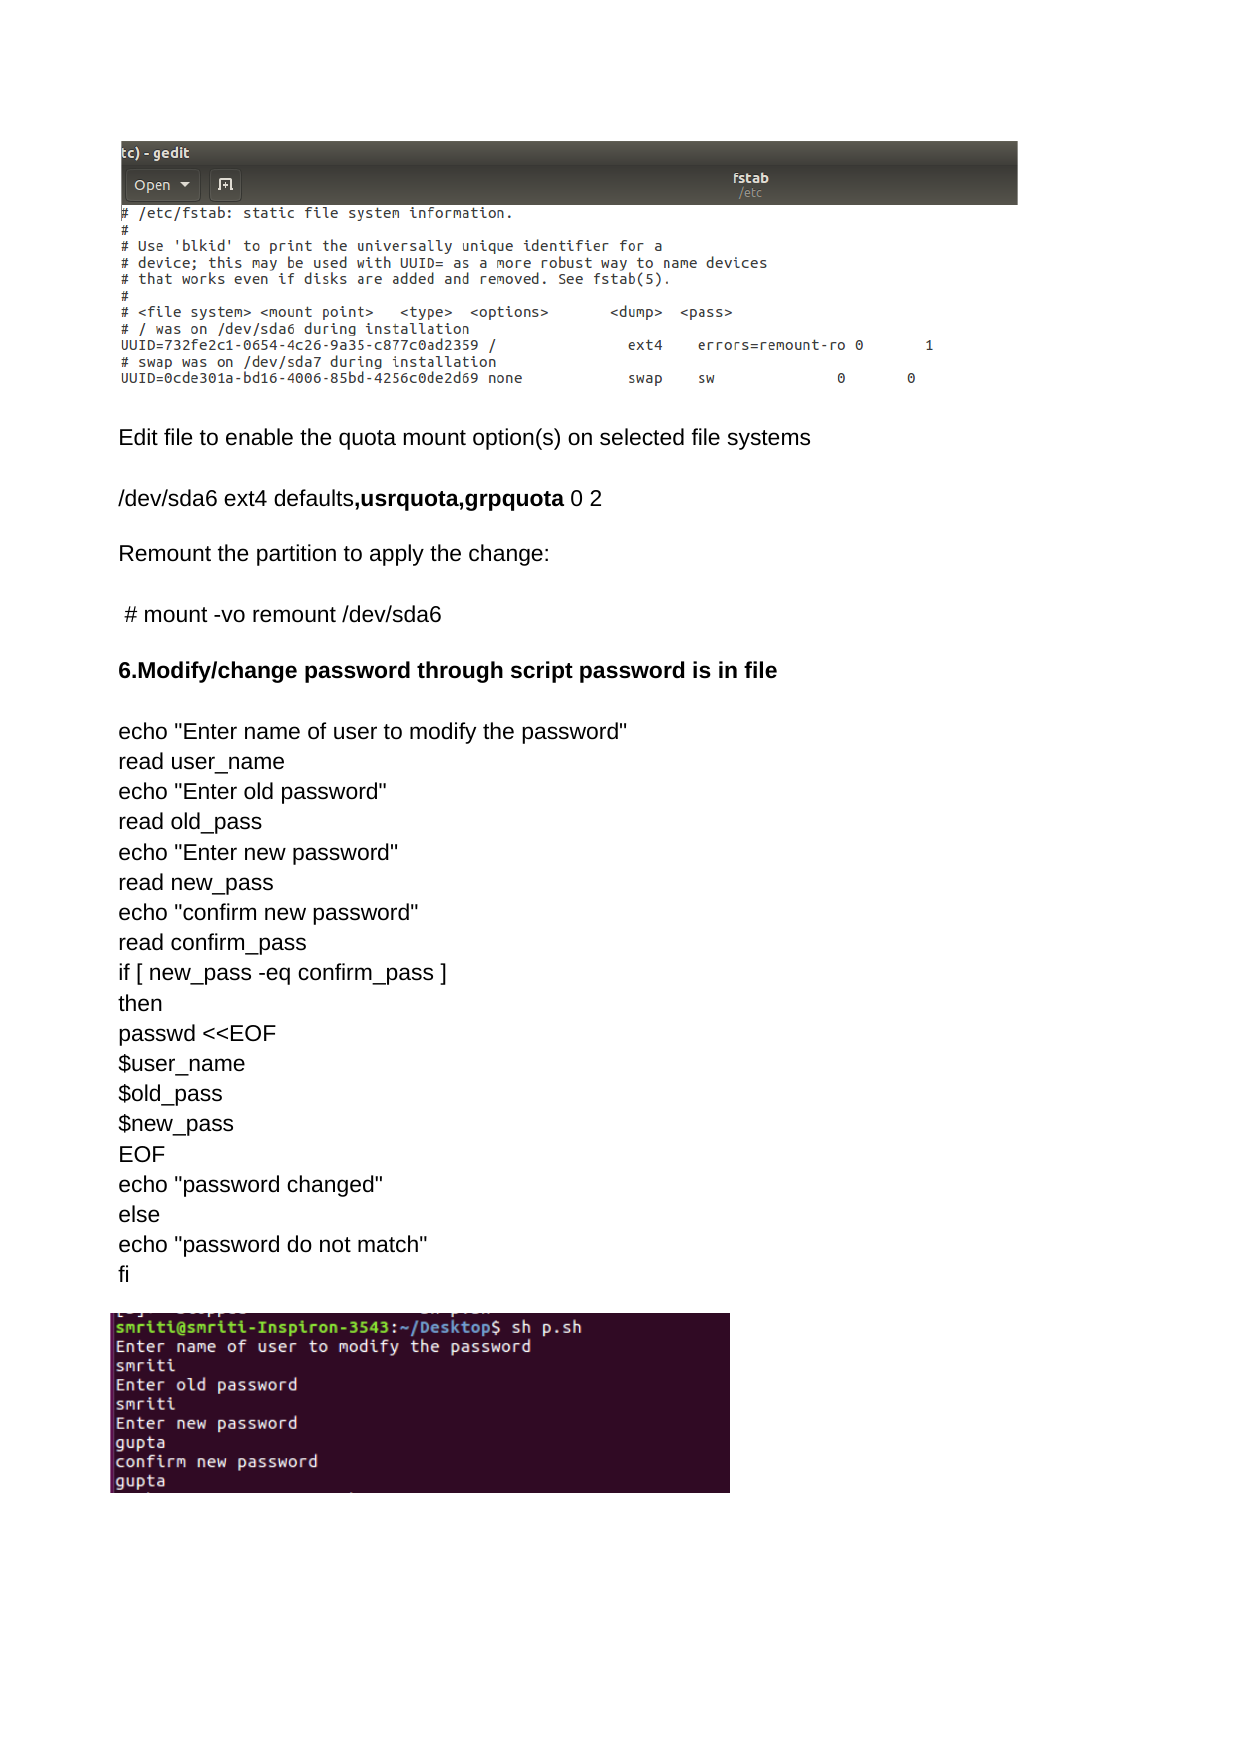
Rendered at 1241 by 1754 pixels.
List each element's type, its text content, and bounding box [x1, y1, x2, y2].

text echo "Enter old password" [118, 778, 1122, 804]
text # mount -vo remount /dev/sda6 [118, 601, 1122, 628]
text read confirm_pass [118, 929, 1122, 956]
text echo "password do not match" [118, 1231, 1122, 1258]
text echo "confirm new password" [118, 899, 1122, 925]
text else [118, 1201, 1122, 1227]
text $old_pass [118, 1080, 1122, 1107]
picture [121, 141, 1018, 421]
text echo "Enter name of user to modify the password" [118, 718, 1122, 744]
text fi [118, 1261, 1122, 1288]
text Edit file to enable the quota mount option(s) on selected file systems [118, 118, 1122, 451]
text 6.Modify/change password through script password is in file [118, 657, 1122, 684]
text if [ new_pass -eq confirm_pass ] [118, 959, 1122, 986]
picture [110, 1313, 235, 1493]
text read user_name [118, 748, 1122, 774]
text $new_pass [118, 1110, 1122, 1137]
text passwd <<EOF [118, 1020, 1122, 1046]
text EOF [118, 1141, 1122, 1167]
text $user_name [118, 1050, 1122, 1076]
text read new_pass [118, 869, 1122, 895]
text read old_pass [118, 808, 1122, 835]
text Remount the partition to apply the change: [118, 540, 1122, 567]
text then [118, 989, 1122, 1016]
text echo "password changed" [118, 1171, 1122, 1197]
text echo "Enter new password" [118, 838, 1122, 865]
text /dev/sda6 ext4 defaults,usrquota,grpquota 0 2 [118, 484, 1122, 511]
